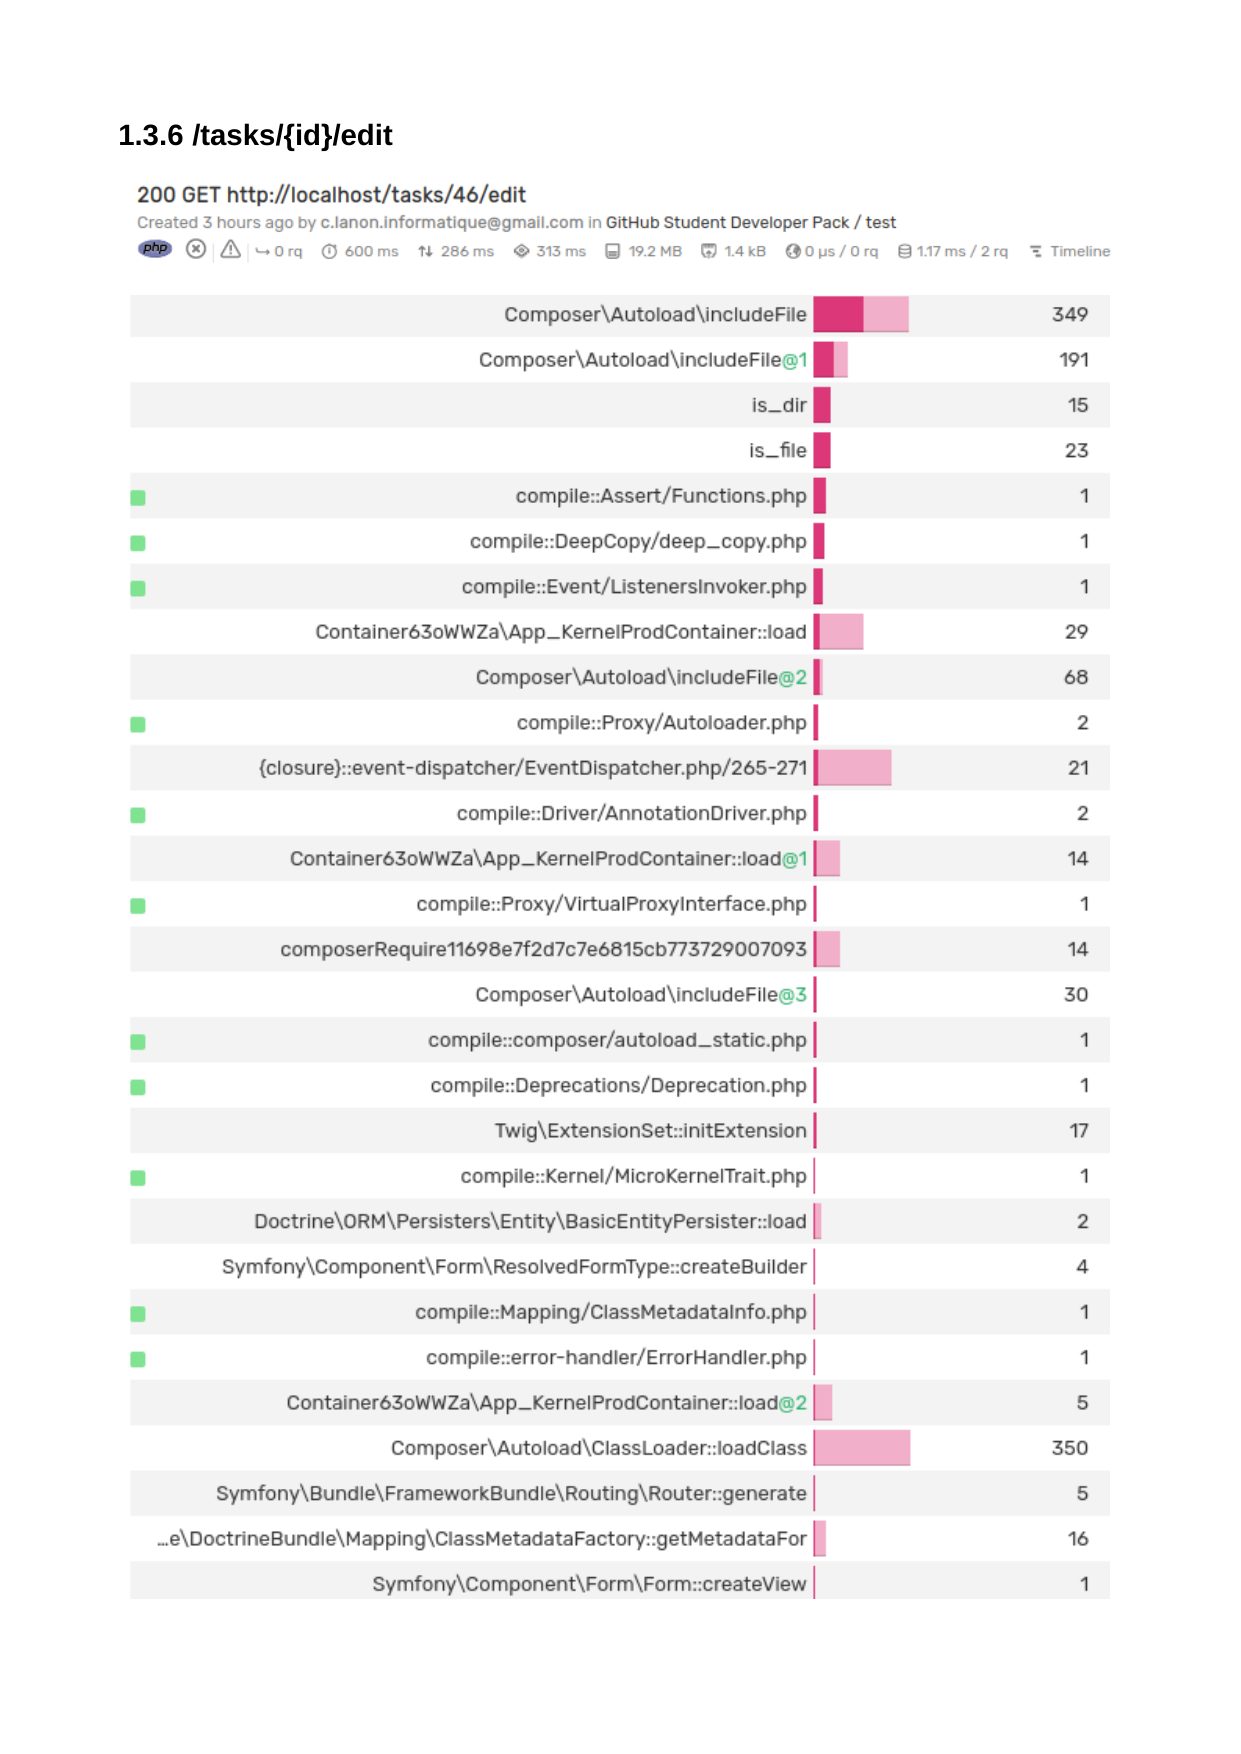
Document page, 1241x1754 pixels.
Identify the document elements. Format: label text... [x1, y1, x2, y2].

picture [118, 164, 1123, 277]
picture [130, 295, 1110, 1599]
subtitle /tasks/{id}/edit [118, 118, 1122, 152]
